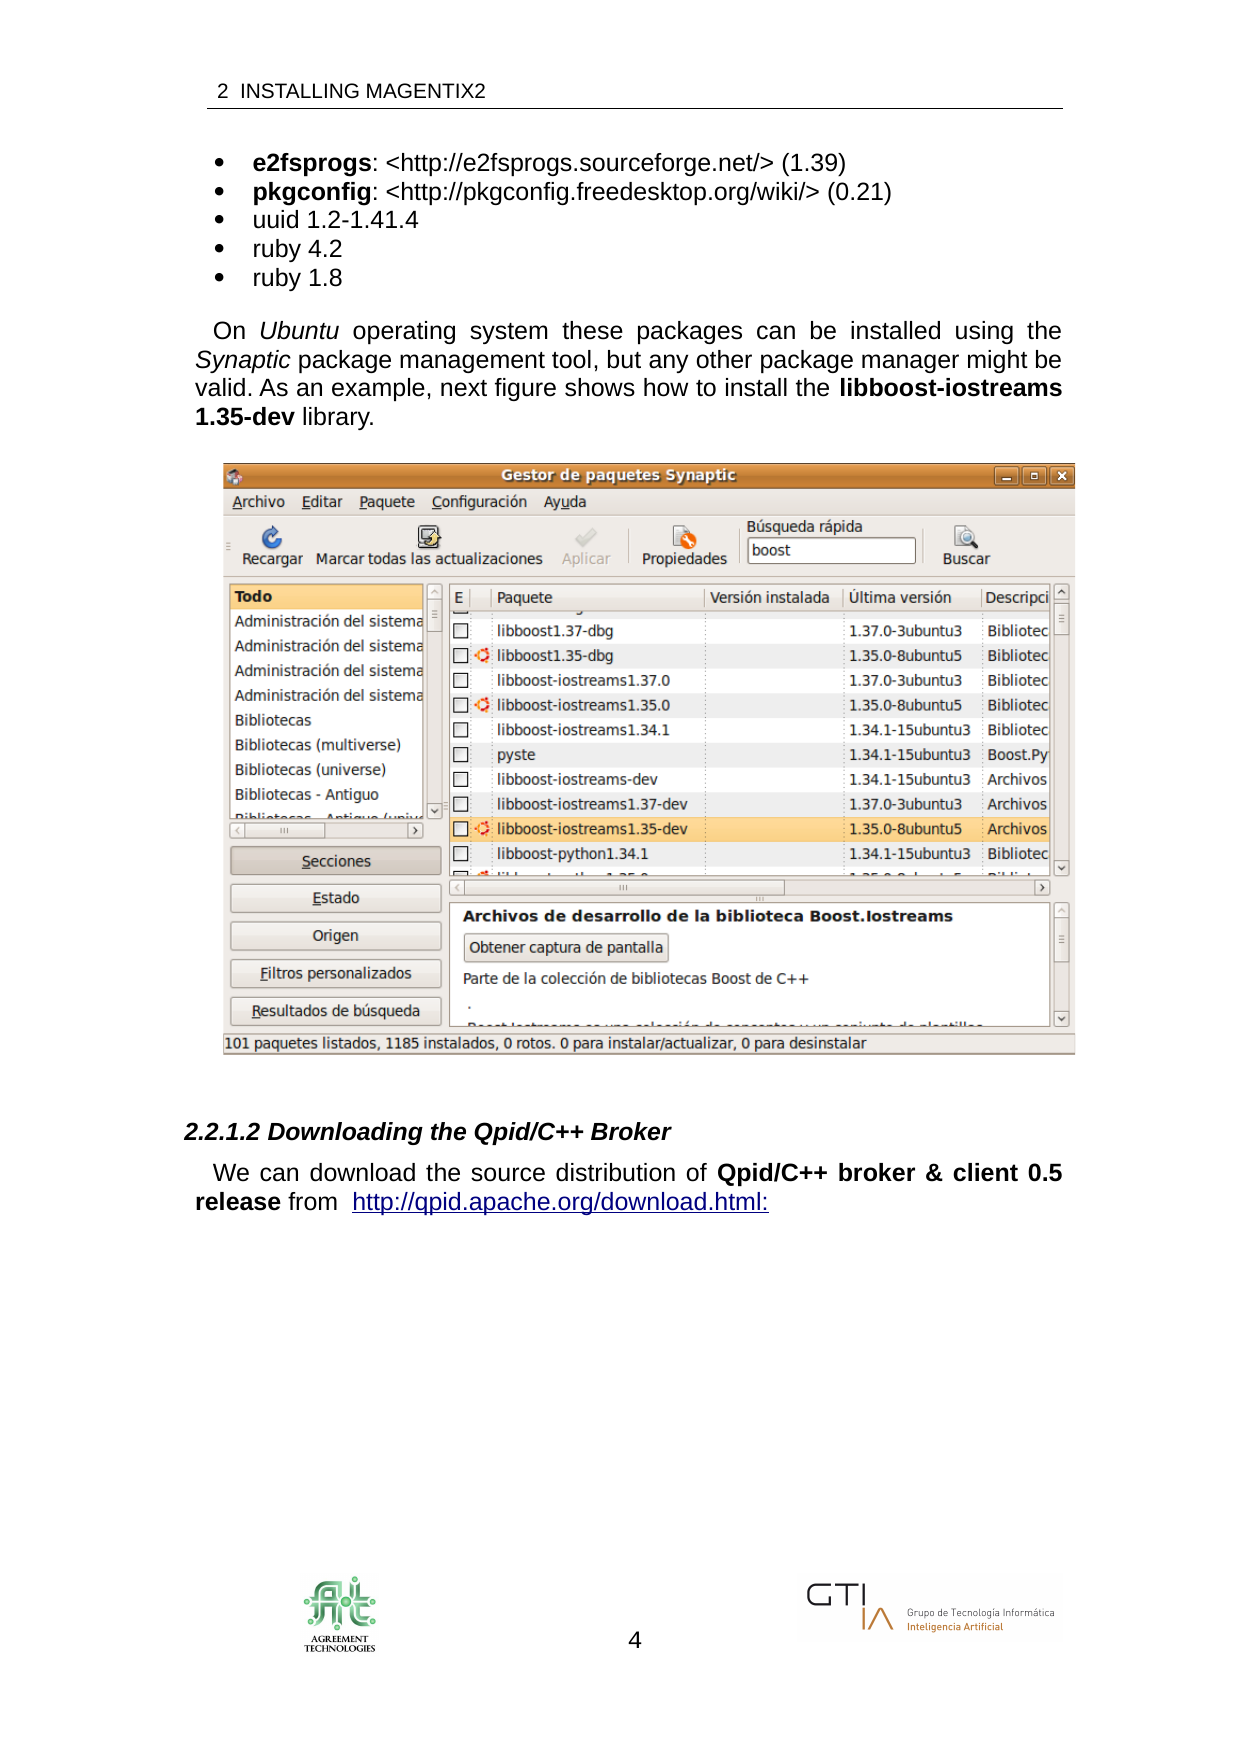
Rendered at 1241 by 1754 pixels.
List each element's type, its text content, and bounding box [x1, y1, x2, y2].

text On Ubuntu operating system these packages can be installed using the Synaptic package management tool, but any other package manager might be valid. As an example, next figure shows how to install the libboost-iostreams 1.35-dev library. [195, 316, 1063, 431]
list e2fsprogs: <http://e2fsprogs.sourceforge.net/> (1.39) [215, 148, 1063, 176]
list ruby 4.2 [215, 234, 1063, 263]
list pkgconfig: <http://pkgconfig.freedesktop.org/wiki/> (0.21) [215, 176, 1063, 205]
picture [223, 463, 1075, 1055]
list uuid 1.2-1.41.4 [215, 205, 1063, 234]
picture [797, 1573, 1063, 1642]
text We can download the source distribution of Qpid/C++ broker & client 0.5 release from http://qpid.apache.org/download.html: [195, 1158, 1063, 1216]
picture [299, 1573, 380, 1657]
subtitle Downloading the Qpid/C++ Broker [177, 1117, 1063, 1146]
list ruby 1.8 [215, 263, 1063, 292]
